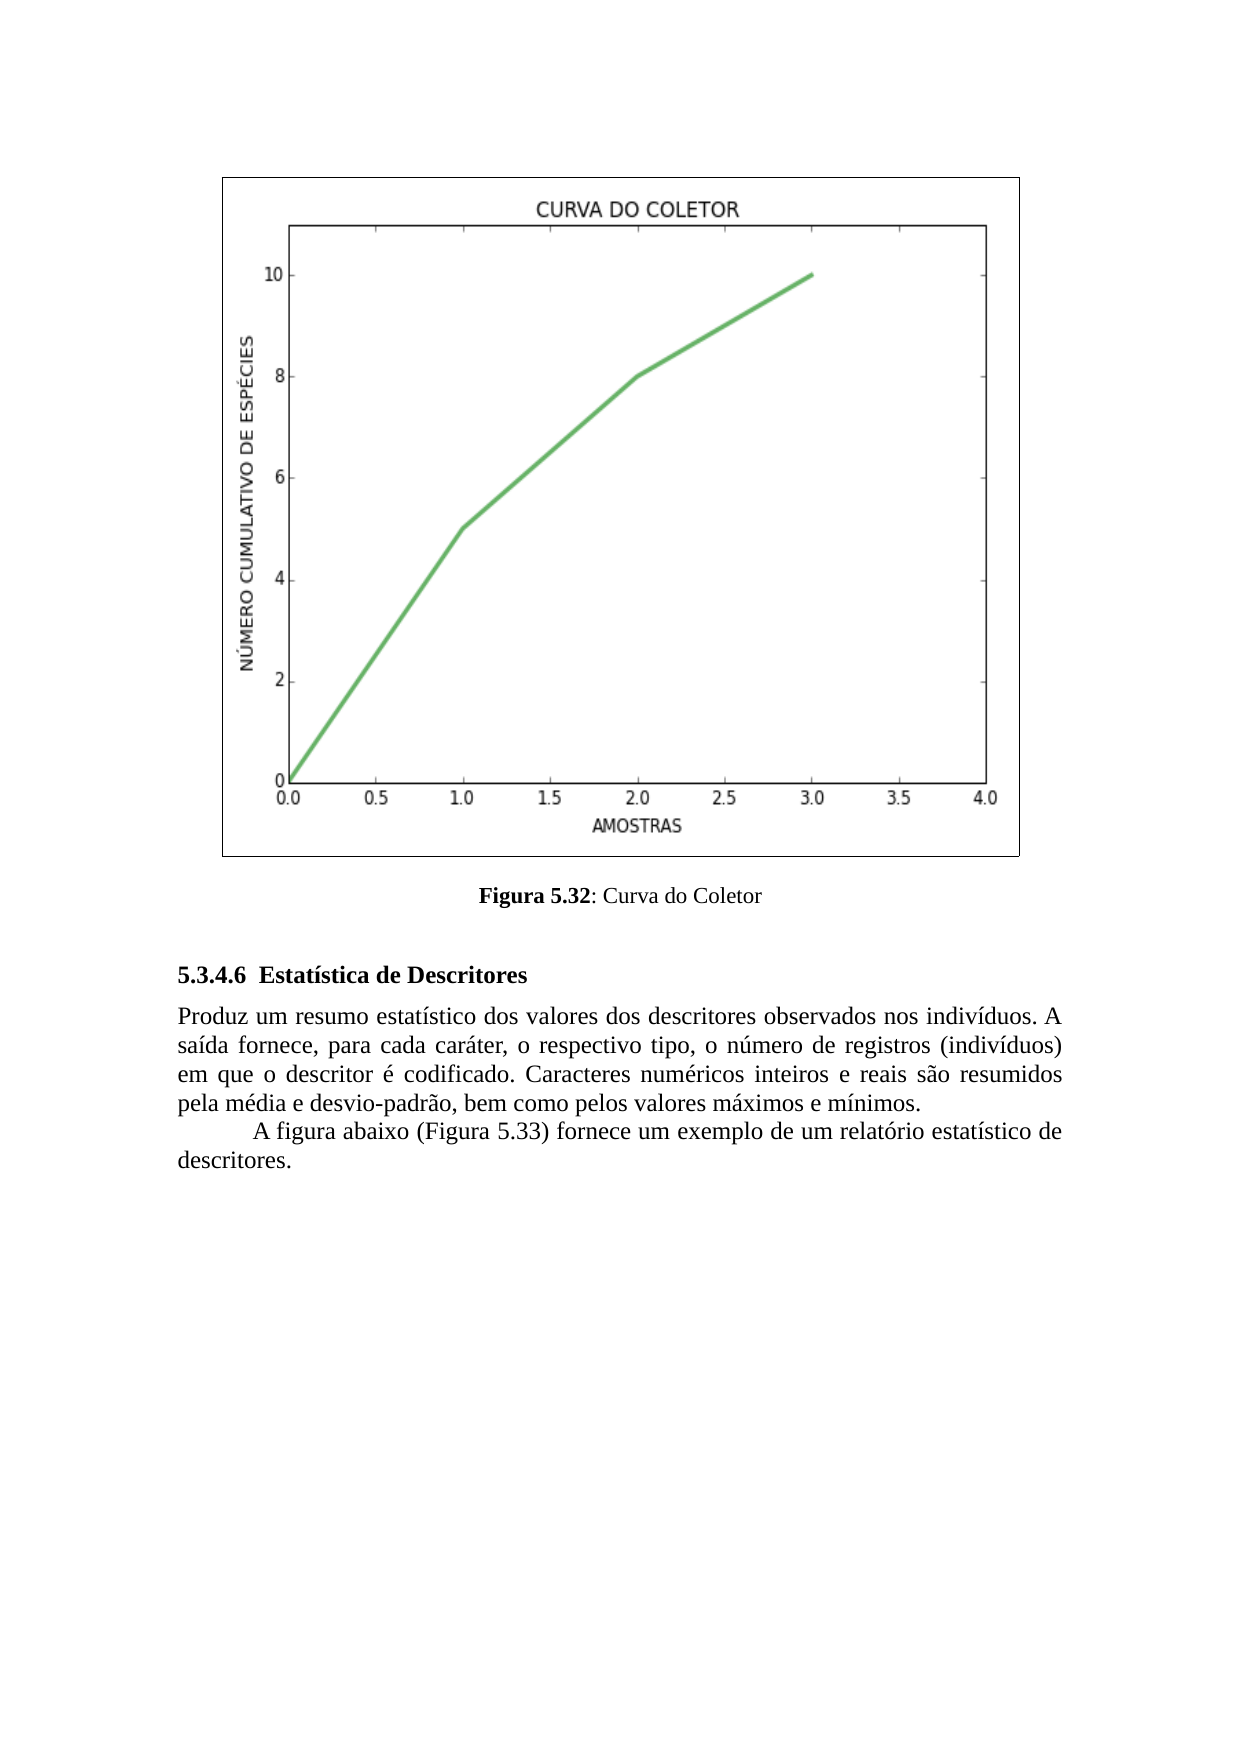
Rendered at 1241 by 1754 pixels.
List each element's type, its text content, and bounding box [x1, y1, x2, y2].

text Produz um resumo estatístico dos valores dos descritores observados nos indivíduos. A saída fornece, para cada caráter, o respectivo tipo, o número de registros (indivíduos) em que o descritor é codificado. Caracteres numéricos inteiros e reais são resumidos pela média e desvio-padrão, bem como pelos valores máximos e mínimos. [177, 1001, 1063, 1116]
text Figura 5.32: Curva do Coletor [177, 177, 1063, 909]
picture [224, 180, 1016, 853]
subtitle 5.3.4.6 Estatística de Descritores [177, 960, 1063, 989]
text A figura abaixo (Figura 5.33) fornece um exemplo de um relatório estatístico de descritores. [177, 1116, 1063, 1174]
